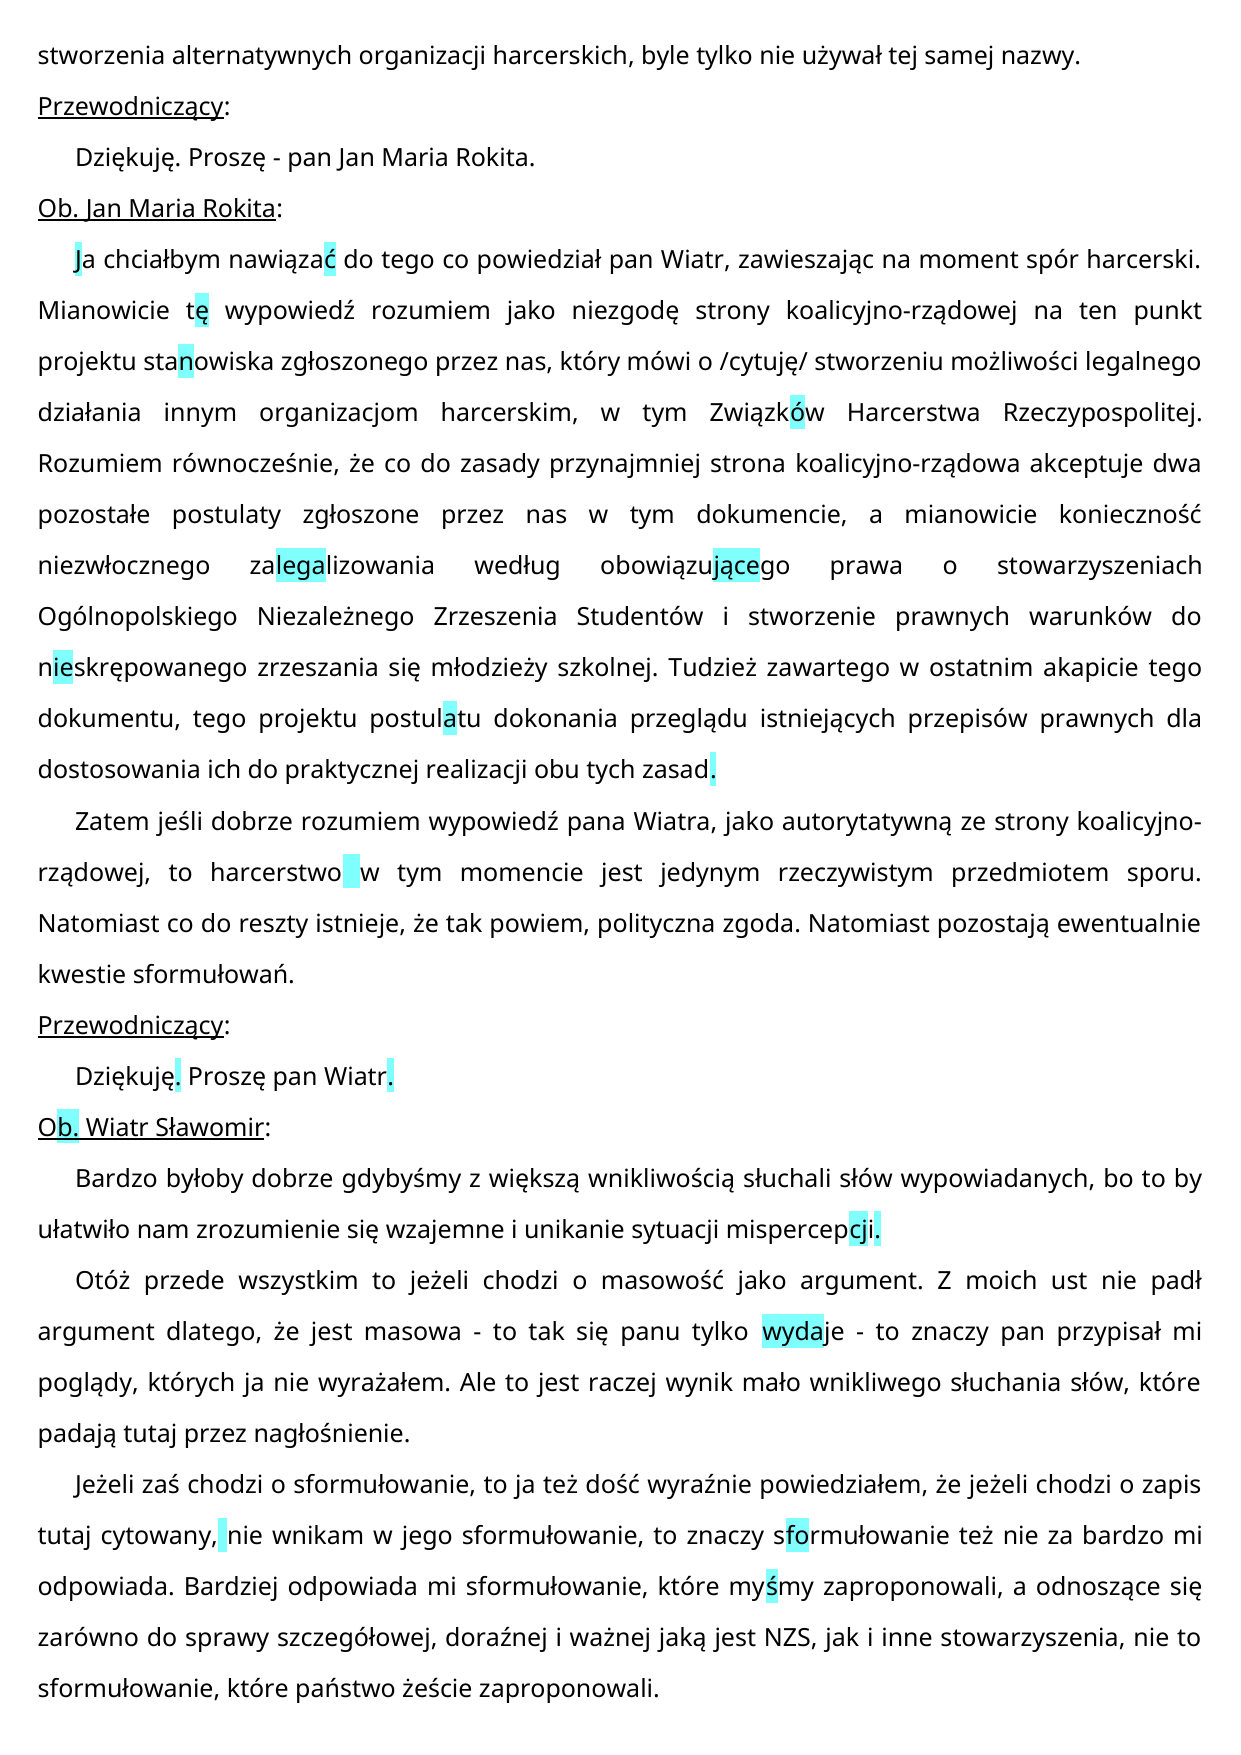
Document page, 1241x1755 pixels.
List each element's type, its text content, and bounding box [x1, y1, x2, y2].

text Dziękuję. Proszę - pan Jan Maria Rokita. [37, 139, 1203, 174]
text Przewodniczący: [37, 1007, 1203, 1041]
text Przewodniczący: [37, 88, 1203, 123]
text Otóż przede wszystkim to jeżeli chodzi o masowość jako argument. Z moich ust nie padł argument dlatego, że jest masowa - to tak się panu tylko wydaje - to znaczy pan przypisał mi poglądy, których ja nie wyrażałem. Ale to jest raczej wynik mało wnikliwego słuchania słów, które padają tutaj przez nagłośnienie. [37, 1262, 1203, 1450]
text Zatem jeśli dobrze rozumiem wypowiedź pana Wiatra, jako autorytatywną ze strony koalicyjno-rządowej, to harcerstwo w tym momencie jest jedynym rzeczywistym przedmiotem sporu. Natomiast co do reszty istnieje, że tak powiem, polityczna zgoda. Natomiast pozostają ewentualnie kwestie sformułowań. [37, 803, 1203, 990]
text Ob. Jan Maria Rokita: [37, 191, 1203, 225]
text stworzenia alternatywnych organizacji harcerskich, byle tylko nie używał tej samej nazwy. [37, 37, 1203, 72]
text Ob. Wiatr Sławomir: [37, 1109, 1203, 1143]
text Bardzo byłoby dobrze gdybyśmy z większą wnikliwością słuchali słów wypowiadanych, bo to by ułatwiło nam zrozumienie się wzajemne i unikanie sytuacji mispercepcji. [37, 1160, 1203, 1246]
text Dziękuję. Proszę pan Wiatr. [37, 1058, 1203, 1092]
text Jeżeli zaś chodzi o sformułowanie, to ja też dość wyraźnie powiedziałem, że jeżeli chodzi o zapis tutaj cytowany, nie wnikam w jego sformułowanie, to znaczy sformułowanie też nie za bardzo mi odpowiada. Bardziej odpowiada mi sformułowanie, które myśmy zaproponowali, a odnoszące się zarówno do sprawy szczegółowej, doraźnej i ważnej jaką jest NZS, jak i inne stowarzyszenia, nie to sformułowanie, które państwo żeście zaproponowali. [37, 1467, 1203, 1705]
text Ja chciałbym nawiązać do tego co powiedział pan Wiatr, zawieszając na moment spór harcerski. Mianowicie tę wypowiedź rozumiem jako niezgodę strony koalicyjno-rządowej na ten punkt projektu stanowiska zgłoszonego przez nas, który mówi o /cytuję/ stworzeniu możliwości legalnego działania innym organizacjom harcerskim, w tym Związków Harcerstwa Rzeczypospolitej. Rozumiem równocześnie, że co do zasady przynajmniej strona koalicyjno-rządowa akceptuje dwa pozostałe postulaty zgłoszone przez nas w tym dokumencie, a mianowicie konieczność niezwłocznego zalegalizowania według obowiązującego prawa o stowarzyszeniach Ogólnopolskiego Niezależnego Zrzeszenia Studentów i stworzenie prawnych warunków do nieskrępowanego zrzeszania się młodzieży szkolnej. Tudzież zawartego w ostatnim akapicie tego dokumentu, tego projektu postulatu dokonania przeglądu istniejących przepisów prawnych dla dostosowania ich do praktycznej realizacji obu tych zasad. [37, 242, 1203, 786]
